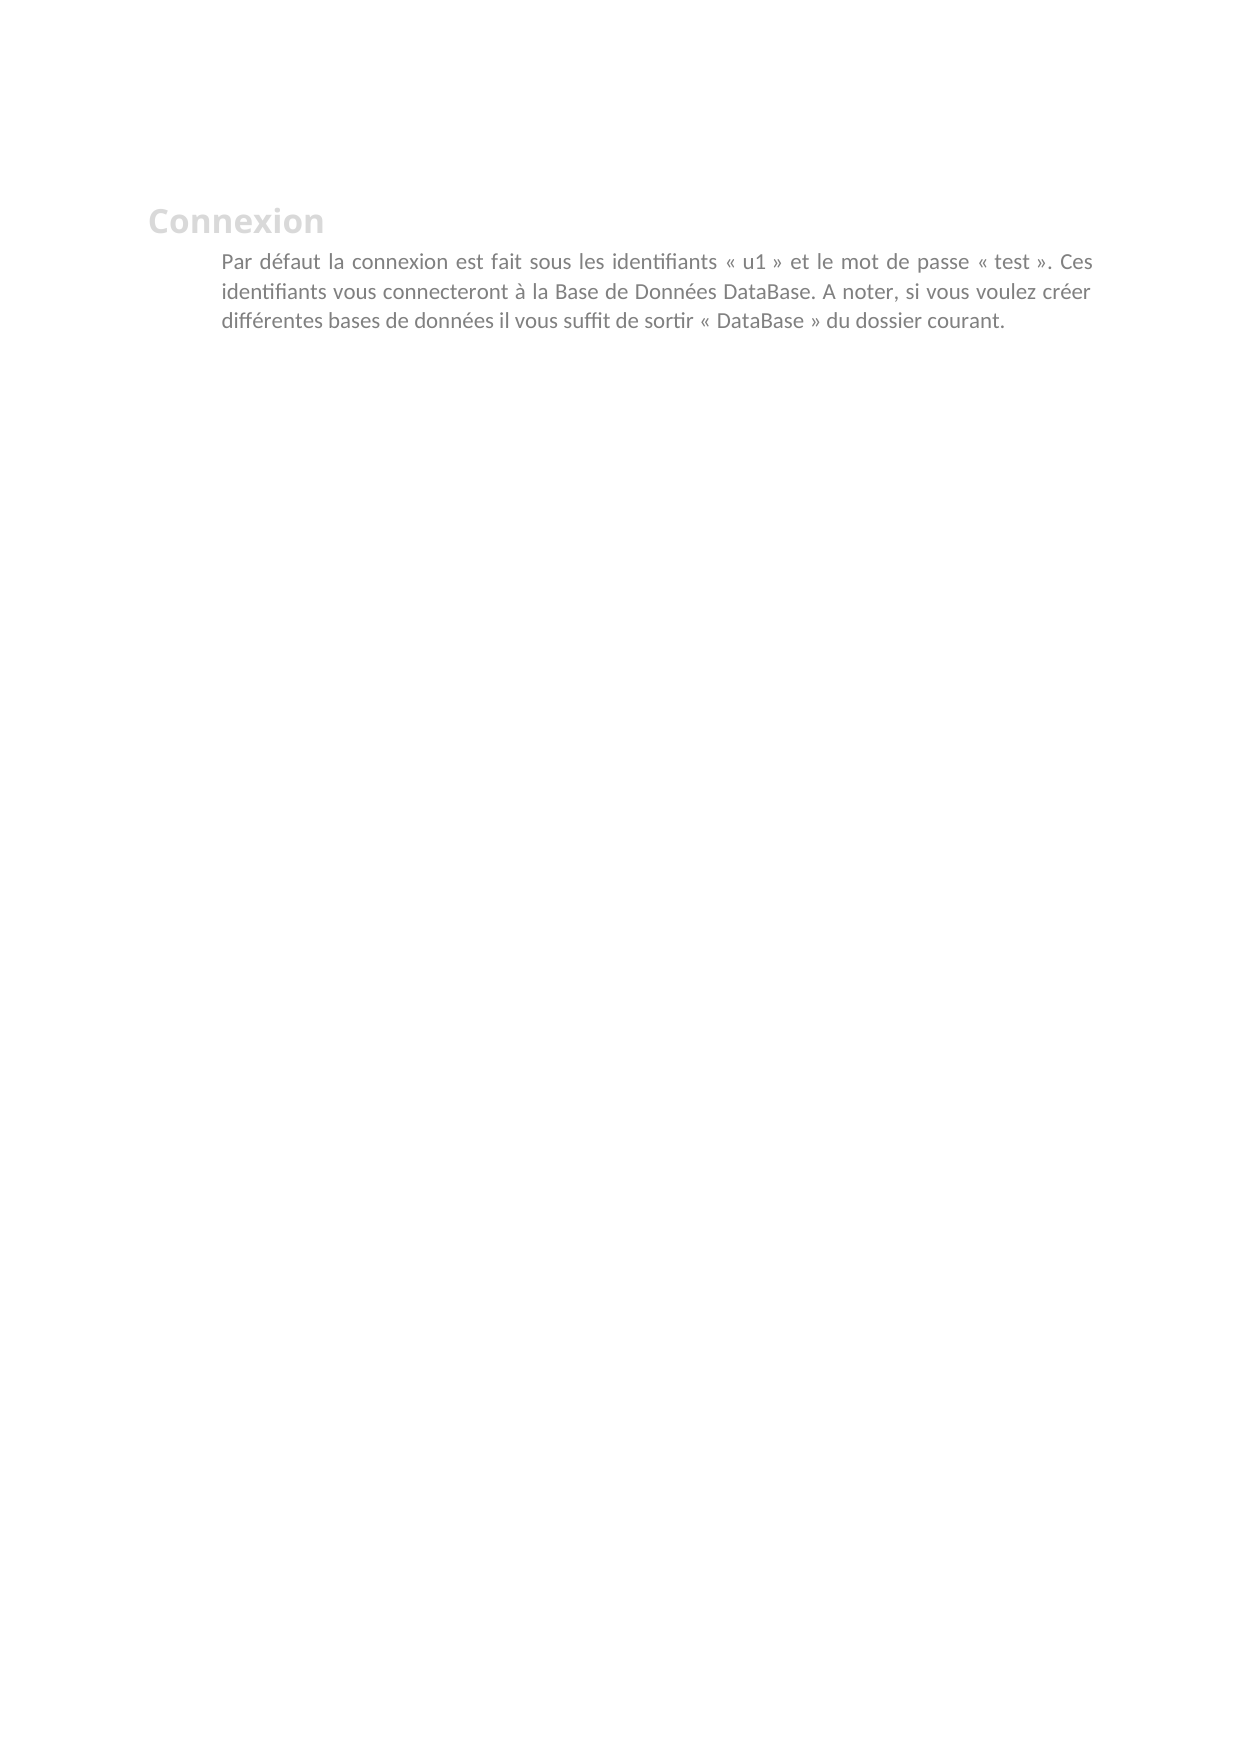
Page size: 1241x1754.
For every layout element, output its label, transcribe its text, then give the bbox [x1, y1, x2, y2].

subtitle Connexion [148, 198, 1093, 244]
text Par défaut la connexion est fait sous les identifiants « u1 » et le mot de passe « test ». Ces identifiants vous connecteront à la Base de Données DataBase. A noter, si vous voulez créer différentes bases de données il vous suffit de sortir « DataBase » du dossier courant. [221, 247, 1093, 335]
